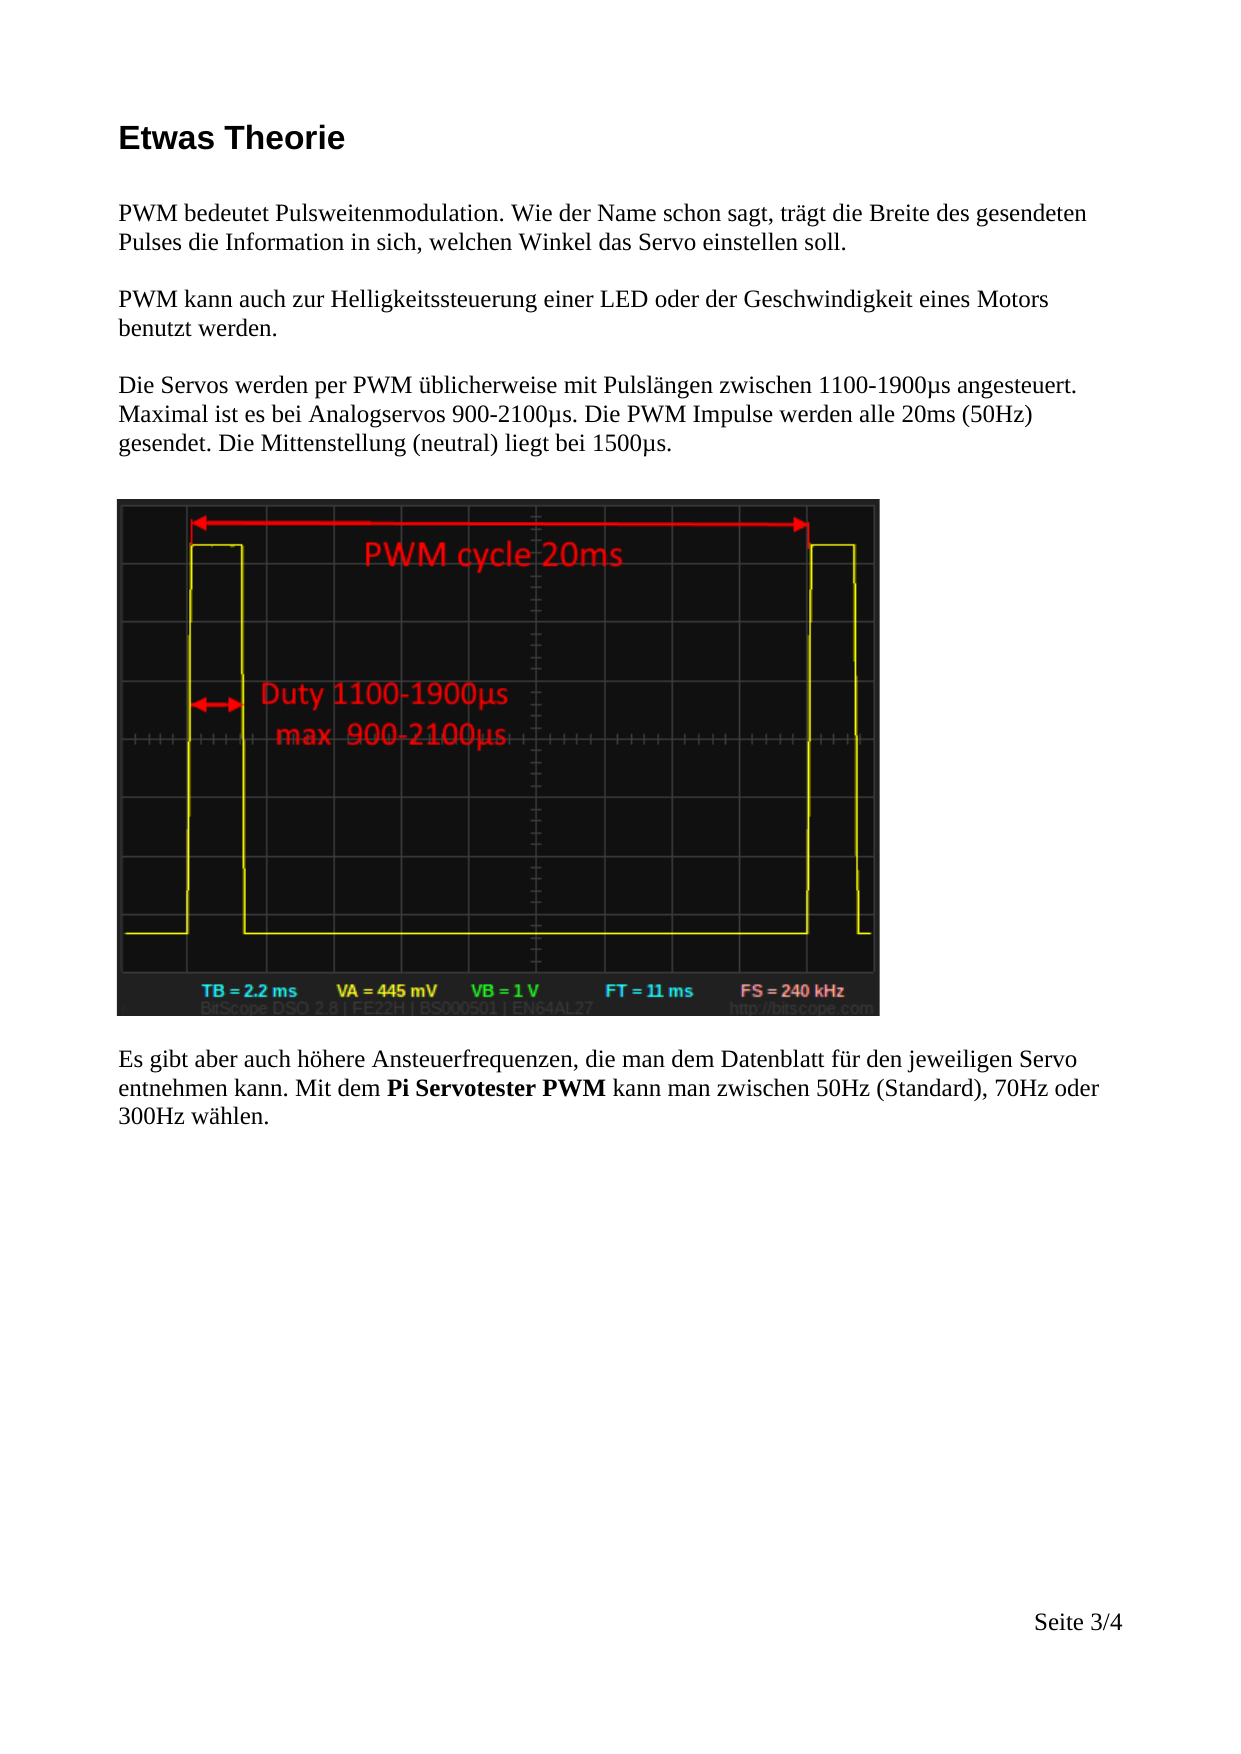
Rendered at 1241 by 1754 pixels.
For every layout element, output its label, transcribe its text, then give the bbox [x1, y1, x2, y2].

picture [116, 499, 880, 1016]
text Es gibt aber auch höhere Ansteuerfrequenzen, die man dem Datenblatt für den jeweiligen Servo entnehmen kann. Mit dem Pi Servotester PWM kann man zwischen 50Hz (Standard), 70Hz oder 300Hz wählen. [118, 1044, 1122, 1130]
text PWM kann auch zur Helligkeitssteuerung einer LED oder der Geschwindigkeit eines Motors benutzt werden. [118, 284, 1122, 342]
subtitle Etwas Theorie [118, 118, 1122, 157]
text PWM bedeutet Pulsweitenmodulation. Wie der Name schon sagt, trägt die Breite des gesendeten Pulses die Information in sich, welchen Winkel das Servo einstellen soll. [118, 198, 1122, 256]
text Die Servos werden per PWM üblicherweise mit Pulslängen zwischen 1100-1900µs angesteuert. Maximal ist es bei Analogservos 900-2100µs. Die PWM Impulse werden alle 20ms (50Hz) gesendet. Die Mittenstellung (neutral) liegt bei 1500µs. [118, 371, 1122, 457]
